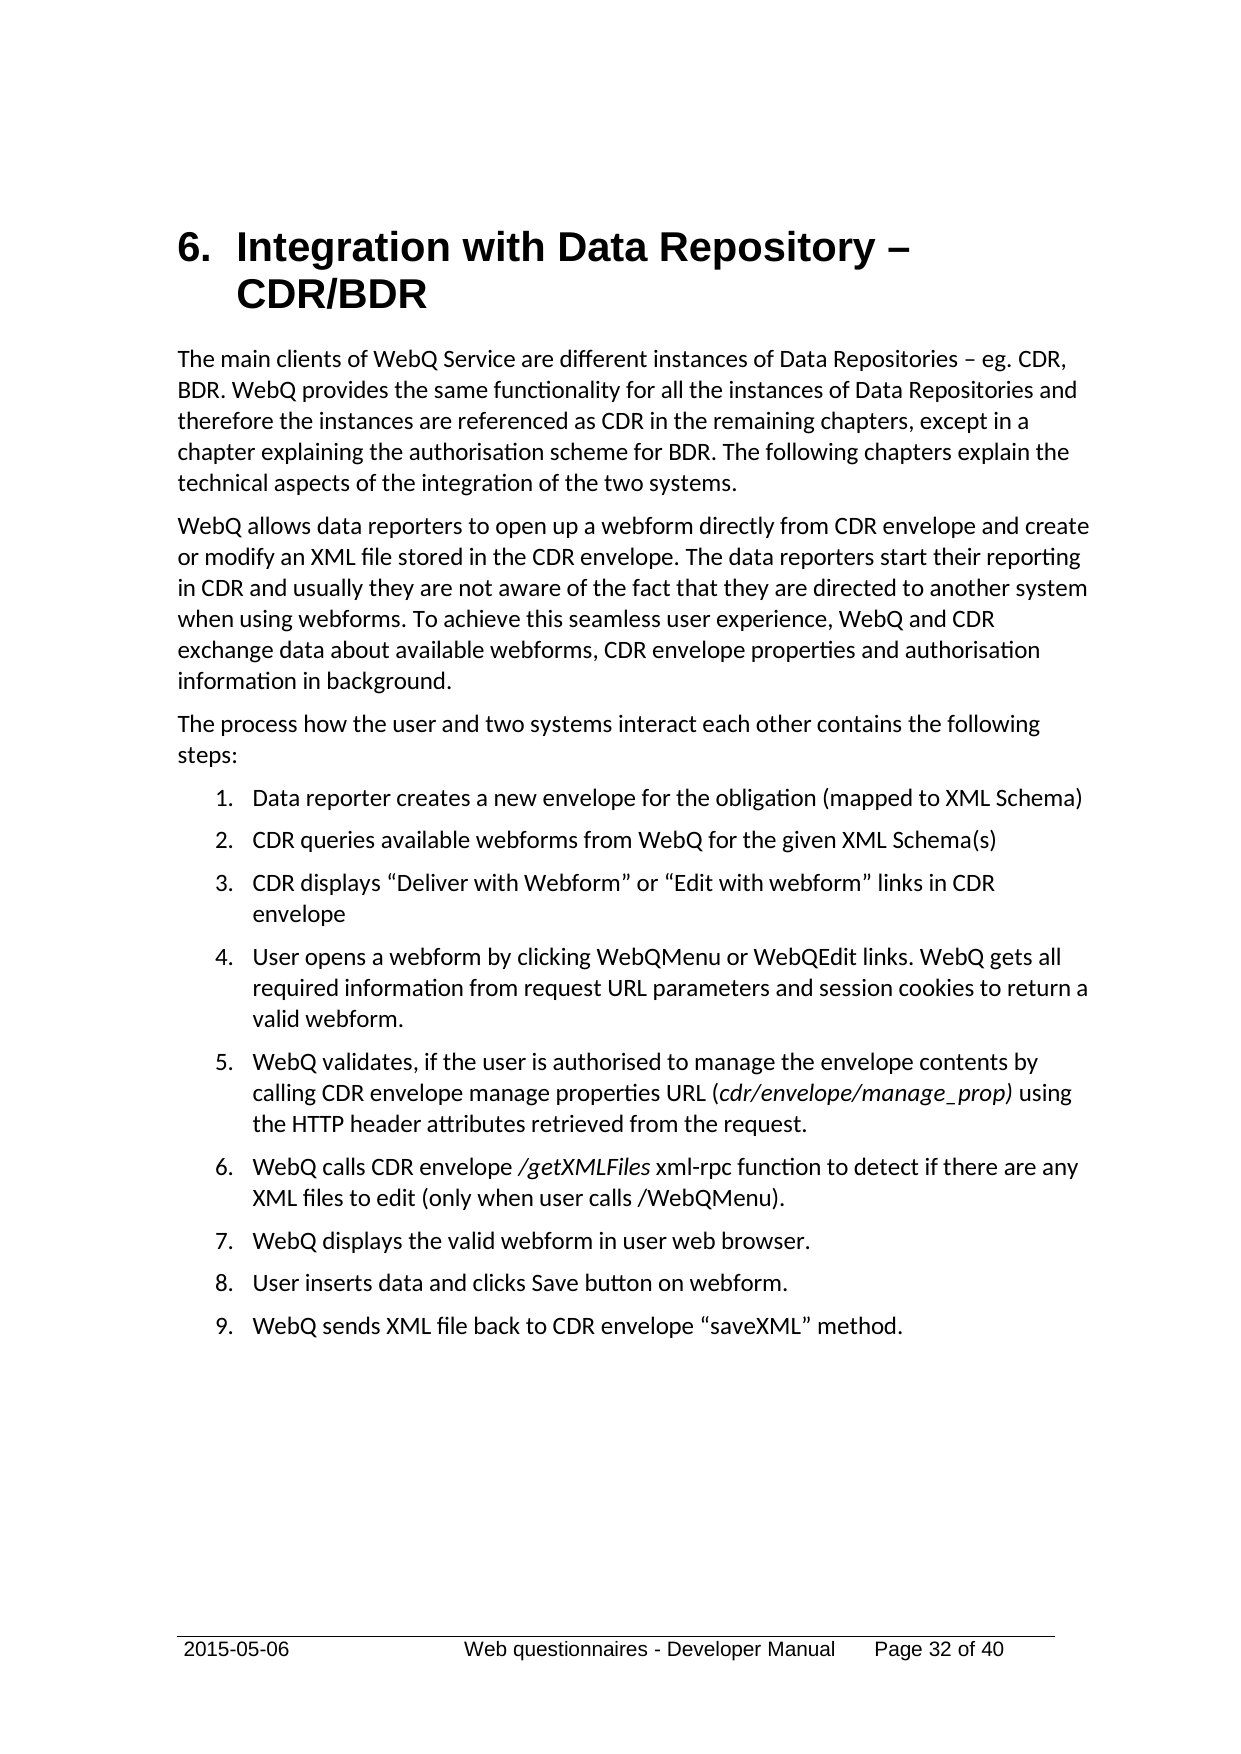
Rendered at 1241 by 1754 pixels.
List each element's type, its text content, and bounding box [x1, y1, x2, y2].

list WebQ displays the valid webform in user web browser. [215, 1224, 1092, 1256]
text The process how the user and two systems interact each other contains the following steps: [177, 708, 1092, 770]
list WebQ validates, if the user is authorised to manage the envelope contents by calling CDR envelope manage properties URL (cdr/envelope/manage_prop) using the HTTP header attributes retrieved from the request. [215, 1046, 1092, 1139]
list User opens a webform by clicking WebQMenu or WebQEdit links. WebQ gets all required information from request URL parameters and session cookies to return a valid webform. [215, 941, 1092, 1034]
subtitle Integration with Data Repository – CDR/BDR [177, 222, 1092, 318]
list Data reporter creates a new envelope for the obligation (mapped to XML Schema) [215, 781, 1092, 812]
list WebQ calls CDR envelope /getXMLFiles xml-rpc function to detect if there are any XML files to edit (only when user calls /WebQMenu). [215, 1151, 1092, 1213]
list User inserts data and clicks Save button on webform. [215, 1267, 1092, 1298]
text WebQ allows data reporters to open up a webform directly from CDR envelope and create or modify an XML file stored in the CDR envelope. The data reporters start their reporting in CDR and usually they are not aware of the fact that they are directed to another system when using webforms. To achieve this seamless user experience, WebQ and CDR exchange data about available webforms, CDR envelope properties and authorisation information in background. [177, 509, 1092, 696]
list CDR displays “Deliver with Webform” or “Edit with webform” links in CDR envelope [215, 867, 1092, 929]
list CDR queries available webforms from WebQ for the given XML Schema(s) [215, 824, 1092, 855]
list WebQ sends XML file back to CDR envelope “saveXML” method. [215, 1310, 1092, 1341]
text The main clients of WebQ Service are different instances of Data Repositories – eg. CDR, BDR. WebQ provides the same functionality for all the instances of Data Repositories and therefore the instances are referenced as CDR in the remaining chapters, except in a chapter explaining the authorisation scheme for BDR. The following chapters explain the technical aspects of the integration of the two systems. [177, 343, 1092, 498]
